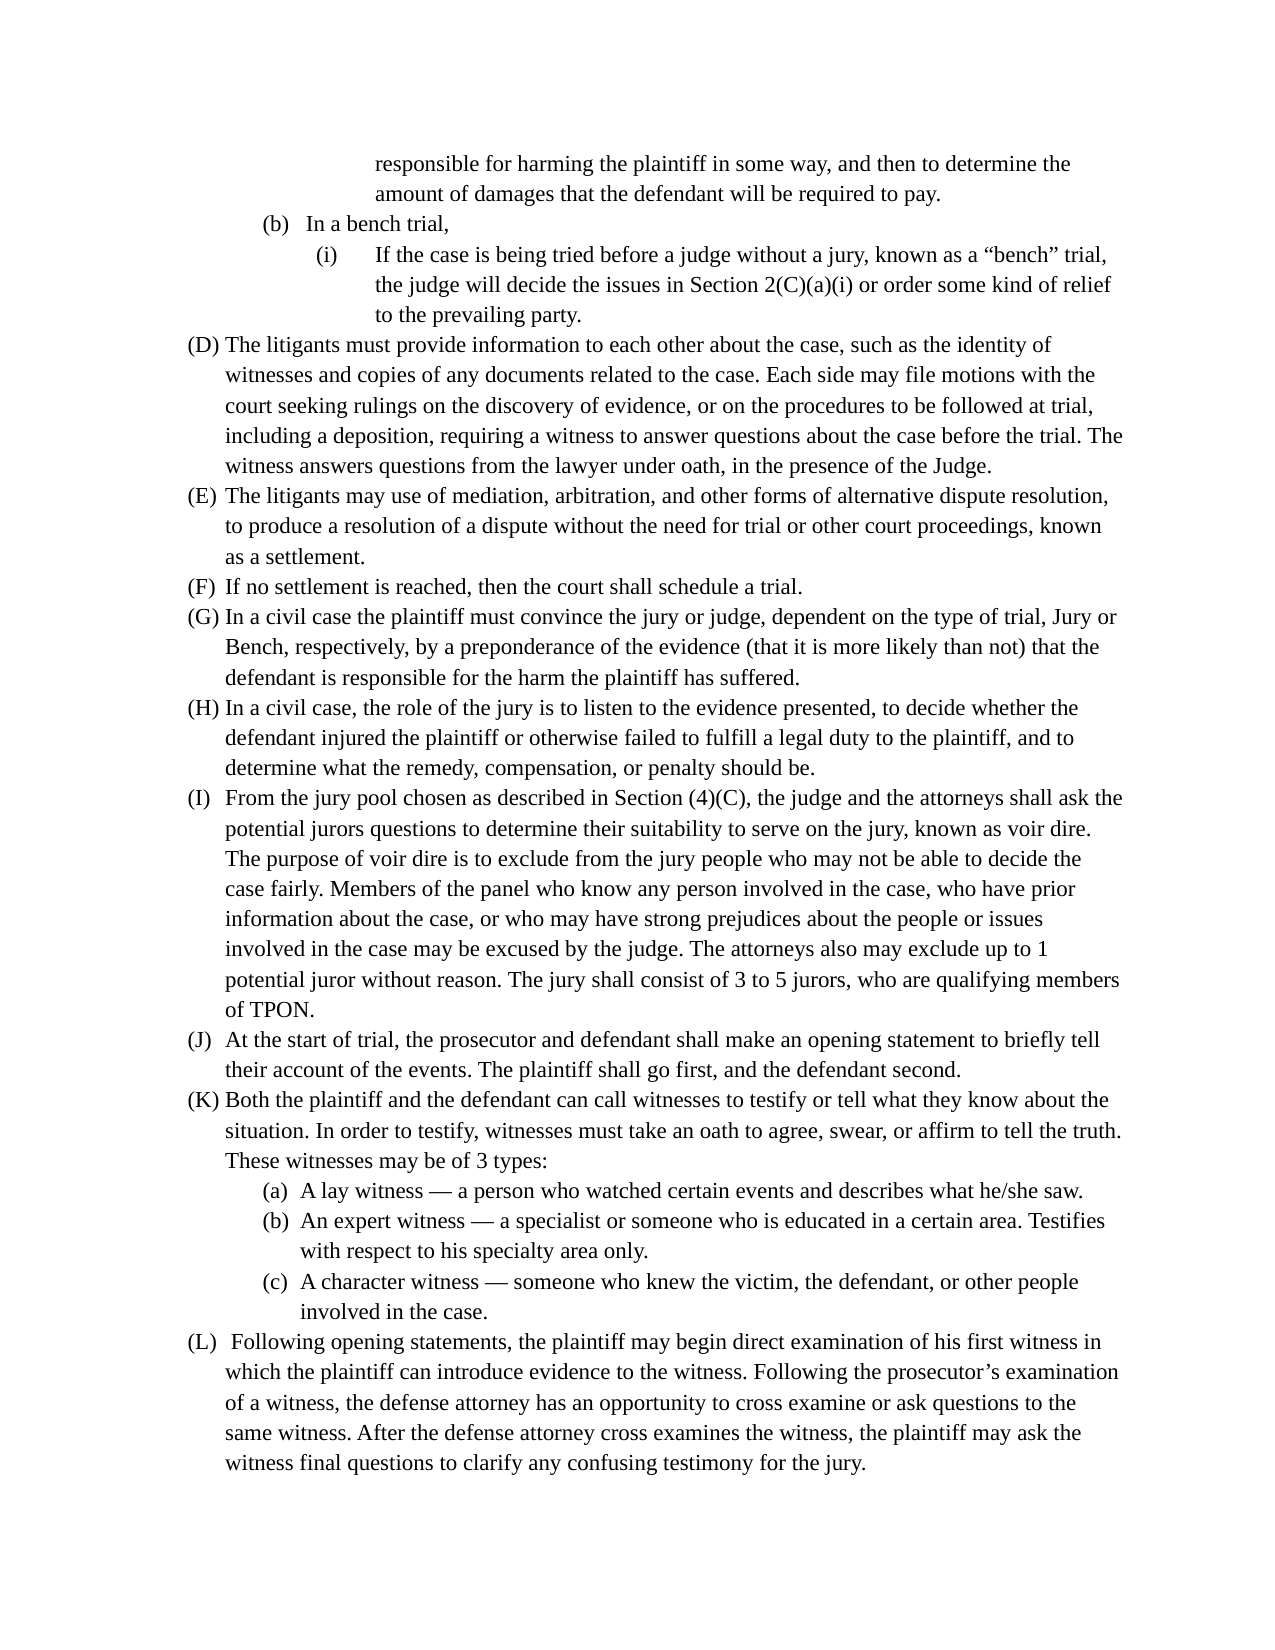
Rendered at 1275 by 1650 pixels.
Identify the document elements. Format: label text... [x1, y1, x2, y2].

list In a bench trial, [262, 210, 1125, 237]
list From the jury pool chosen as described in Section (4)(C), the judge and the attorneys shall ask the potential jurors questions to determine their suitability to serve on the jury, known as voir dire. The purpose of voir dire is to exclude from the jury people who may not be able to decide the case fairly. Members of the panel who know any person involved in the case, who have prior information about the case, or who may have strong prejudices about the people or issues involved in the case may be excused by the judge. The attorneys also may exclude up to 1 potential juror without reason. The jury shall consist of 3 to 5 jurors, who are qualifying members of TPON. [187, 784, 1125, 1022]
list The litigants may use of mediation, arbitration, and other forms of alternative dispute resolution, to produce a resolution of a dispute without the need for trial or other court proceedings, known as a settlement. [187, 482, 1125, 569]
list At the start of trial, the prosecutor and defendant shall make an opening statement to briefly tell their account of the events. The plaintiff shall go first, and the defendant second. [187, 1026, 1125, 1083]
list A lay witness — a person who watched certain events and describes what he/she saw. [262, 1177, 1125, 1203]
list Both the plaintiff and the defendant can call witnesses to testify or tell what they know about the situation. In order to testify, witnesses must take an oath to agree, swear, or affirm to tell the truth. These witnesses may be of 3 types: [187, 1086, 1125, 1173]
list The litigants must provide information to each other about the case, such as the identity of witnesses and copies of any documents related to the case. Each side may file motions with the court seeking rulings on the discovery of evidence, or on the procedures to be followed at trial, including a deposition, requiring a witness to answer questions about the case before the trial. The witness answers questions from the lawyer under oath, in the presence of the Judge. [187, 331, 1125, 478]
list responsible for harming the plaintiff in some way, and then to determine the amount of damages that the defendant will be required to pay. [337, 150, 1125, 207]
list If no settlement is reached, then the court shall schedule a trial. [187, 573, 1125, 599]
list In a civil case the plaintiff must convince the jury or judge, dependent on the type of trial, Jury or Bench, respectively, by a preponderance of the evidence (that it is more likely than not) that the defendant is responsible for the harm the plaintiff has suffered. [187, 603, 1125, 690]
list Following opening statements, the plaintiff may begin direct examination of his first witness in which the plaintiff can introduce evidence to the witness. Following the prosecutor’s examination of a witness, the defense attorney has an opportunity to cross examine or ask questions to the same witness. After the defense attorney cross examines the witness, the plaintiff may ask the witness final questions to clarify any confusing testimony for the jury. [187, 1328, 1125, 1475]
list If the case is being tried before a judge without a jury, known as a “bench” trial, the judge will decide the issues in Section 2(C)(a)(i) or order some kind of relief to the prevailing party. [337, 241, 1125, 327]
list In a civil case, the role of the jury is to listen to the evidence presented, to decide whether the defendant injured the plaintiff or otherwise failed to fulfill a legal duty to the plaintiff, and to determine what the remedy, compensation, or penalty should be. [187, 694, 1125, 781]
list An expert witness — a specialist or someone who is educated in a certain area. Testifies with respect to his specialty area only. [262, 1207, 1125, 1264]
list A character witness — someone who knew the victim, the defendant, or other people involved in the case. [262, 1268, 1125, 1324]
